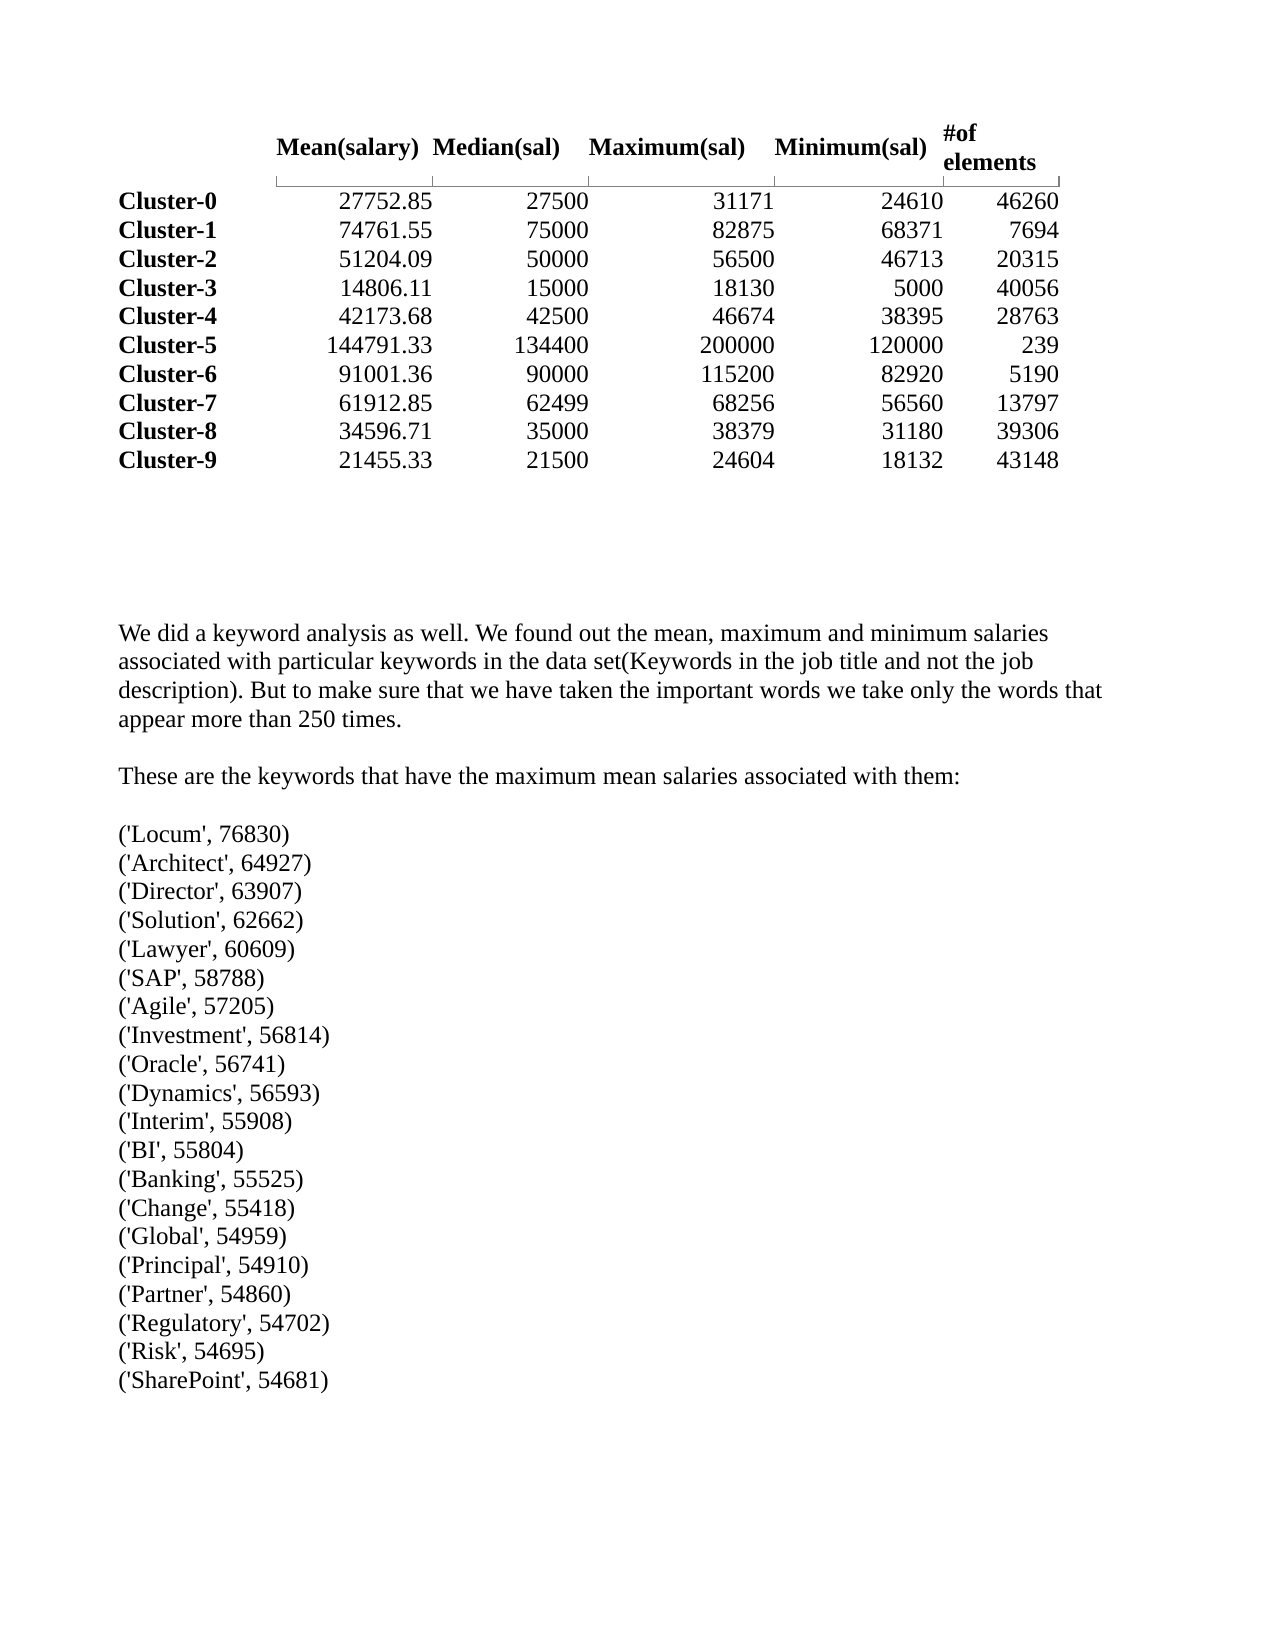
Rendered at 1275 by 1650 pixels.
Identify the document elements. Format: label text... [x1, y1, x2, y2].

table_header Maximum(sal) [589, 118, 774, 176]
table_cell 34596.71 [276, 416, 432, 445]
text We did a keyword analysis as well. We found out the mean, maximum and minimum salaries associated with particular keywords in the data set(Keywords in the job title and not the job description). But to make sure that we have taken the important words we take only the words that appear more than 250 times. [118, 618, 1157, 733]
text ('SharePoint', 54681) [118, 1365, 1157, 1394]
table_cell 21500 [432, 445, 588, 474]
text ('Global', 54959) [118, 1221, 1157, 1250]
table_cell 82920 [774, 359, 943, 388]
table_cell 43148 [943, 445, 1059, 474]
table_cell Cluster-8 [118, 416, 276, 445]
table_header Minimum(sal) [774, 118, 943, 176]
table_cell 46713 [774, 244, 943, 273]
table_cell Cluster-6 [118, 359, 276, 388]
table_cell 115200 [589, 359, 774, 388]
table_cell Cluster-4 [118, 301, 276, 330]
table_cell 27752.85 [276, 187, 432, 215]
table_cell 42173.68 [276, 301, 432, 330]
text ('Locum', 76830) [118, 819, 1157, 848]
table_cell Cluster-2 [118, 244, 276, 273]
table_cell 61912.85 [276, 388, 432, 416]
table_cell 74761.55 [276, 215, 432, 244]
table_cell 68256 [589, 388, 774, 416]
table_cell 24604 [589, 445, 774, 474]
table_cell 35000 [432, 416, 588, 445]
table_cell 38379 [589, 416, 774, 445]
text ('Dynamics', 56593) [118, 1078, 1157, 1106]
table_cell 27500 [432, 187, 588, 215]
text ('Investment', 56814) [118, 1020, 1157, 1049]
table_cell 144791.33 [276, 330, 432, 359]
table_cell 31180 [774, 416, 943, 445]
table_cell [775, 176, 943, 186]
table_cell 46674 [589, 301, 774, 330]
text ('Regulatory', 54702) [118, 1308, 1157, 1336]
table_cell Cluster-9 [118, 445, 276, 474]
table_cell Cluster-7 [118, 388, 276, 416]
text These are the keywords that have the maximum mean salaries associated with them: [118, 761, 1157, 790]
table_cell 50000 [432, 244, 588, 273]
table_cell Cluster-1 [118, 215, 276, 244]
table_cell 46260 [943, 187, 1059, 215]
text ('SAP', 58788) [118, 963, 1157, 991]
text ('Director', 63907) [118, 876, 1157, 905]
table_cell 62499 [432, 388, 588, 416]
text ('Banking', 55525) [118, 1164, 1157, 1193]
text ('Partner', 54860) [118, 1279, 1157, 1308]
table_cell 39306 [943, 416, 1059, 445]
table_cell 75000 [432, 215, 588, 244]
table_cell 134400 [432, 330, 588, 359]
table_cell 200000 [589, 330, 774, 359]
text ('Change', 55418) [118, 1193, 1157, 1221]
table_cell 24610 [774, 187, 943, 215]
table_cell Cluster-3 [118, 273, 276, 301]
text ('Principal', 54910) [118, 1250, 1157, 1279]
table_header Mean(salary) [276, 118, 432, 176]
table_cell 51204.09 [276, 244, 432, 273]
text ('Architect', 64927) [118, 848, 1157, 876]
table_cell [118, 176, 276, 186]
table_cell 13797 [943, 388, 1059, 416]
table_cell 5190 [943, 359, 1059, 388]
text ('Interim', 55908) [118, 1106, 1157, 1135]
table_header Median(sal) [432, 118, 588, 176]
table_cell [589, 176, 774, 186]
table_cell 120000 [774, 330, 943, 359]
table_cell 40056 [943, 273, 1059, 301]
table_cell [944, 176, 1058, 186]
table_cell 42500 [432, 301, 588, 330]
table_cell 28763 [943, 301, 1059, 330]
table_cell 239 [943, 330, 1059, 359]
table_cell 82875 [589, 215, 774, 244]
table_header [118, 118, 276, 176]
text ('Lawyer', 60609) [118, 934, 1157, 963]
table_cell 56500 [589, 244, 774, 273]
table_header #of elements [943, 118, 1059, 176]
table_cell 90000 [432, 359, 588, 388]
table_cell 20315 [943, 244, 1059, 273]
table_cell 38395 [774, 301, 943, 330]
table_cell 18130 [589, 273, 774, 301]
table_cell [277, 176, 432, 186]
text ('Oracle', 56741) [118, 1049, 1157, 1078]
table_cell 91001.36 [276, 359, 432, 388]
table_cell 14806.11 [276, 273, 432, 301]
text ('Agile', 57205) [118, 991, 1157, 1020]
table_cell 21455.33 [276, 445, 432, 474]
text ('Solution', 62662) [118, 905, 1157, 934]
table_cell 68371 [774, 215, 943, 244]
table_cell 15000 [432, 273, 588, 301]
table_cell 7694 [943, 215, 1059, 244]
table_cell [433, 176, 588, 186]
table_cell 31171 [589, 187, 774, 215]
table_cell Cluster-0 [118, 186, 276, 215]
table_cell Cluster-5 [118, 330, 276, 359]
text ('BI', 55804) [118, 1135, 1157, 1164]
table_cell 5000 [774, 273, 943, 301]
table_cell 18132 [774, 445, 943, 474]
table_cell 56560 [774, 388, 943, 416]
text ('Risk', 54695) [118, 1336, 1157, 1365]
